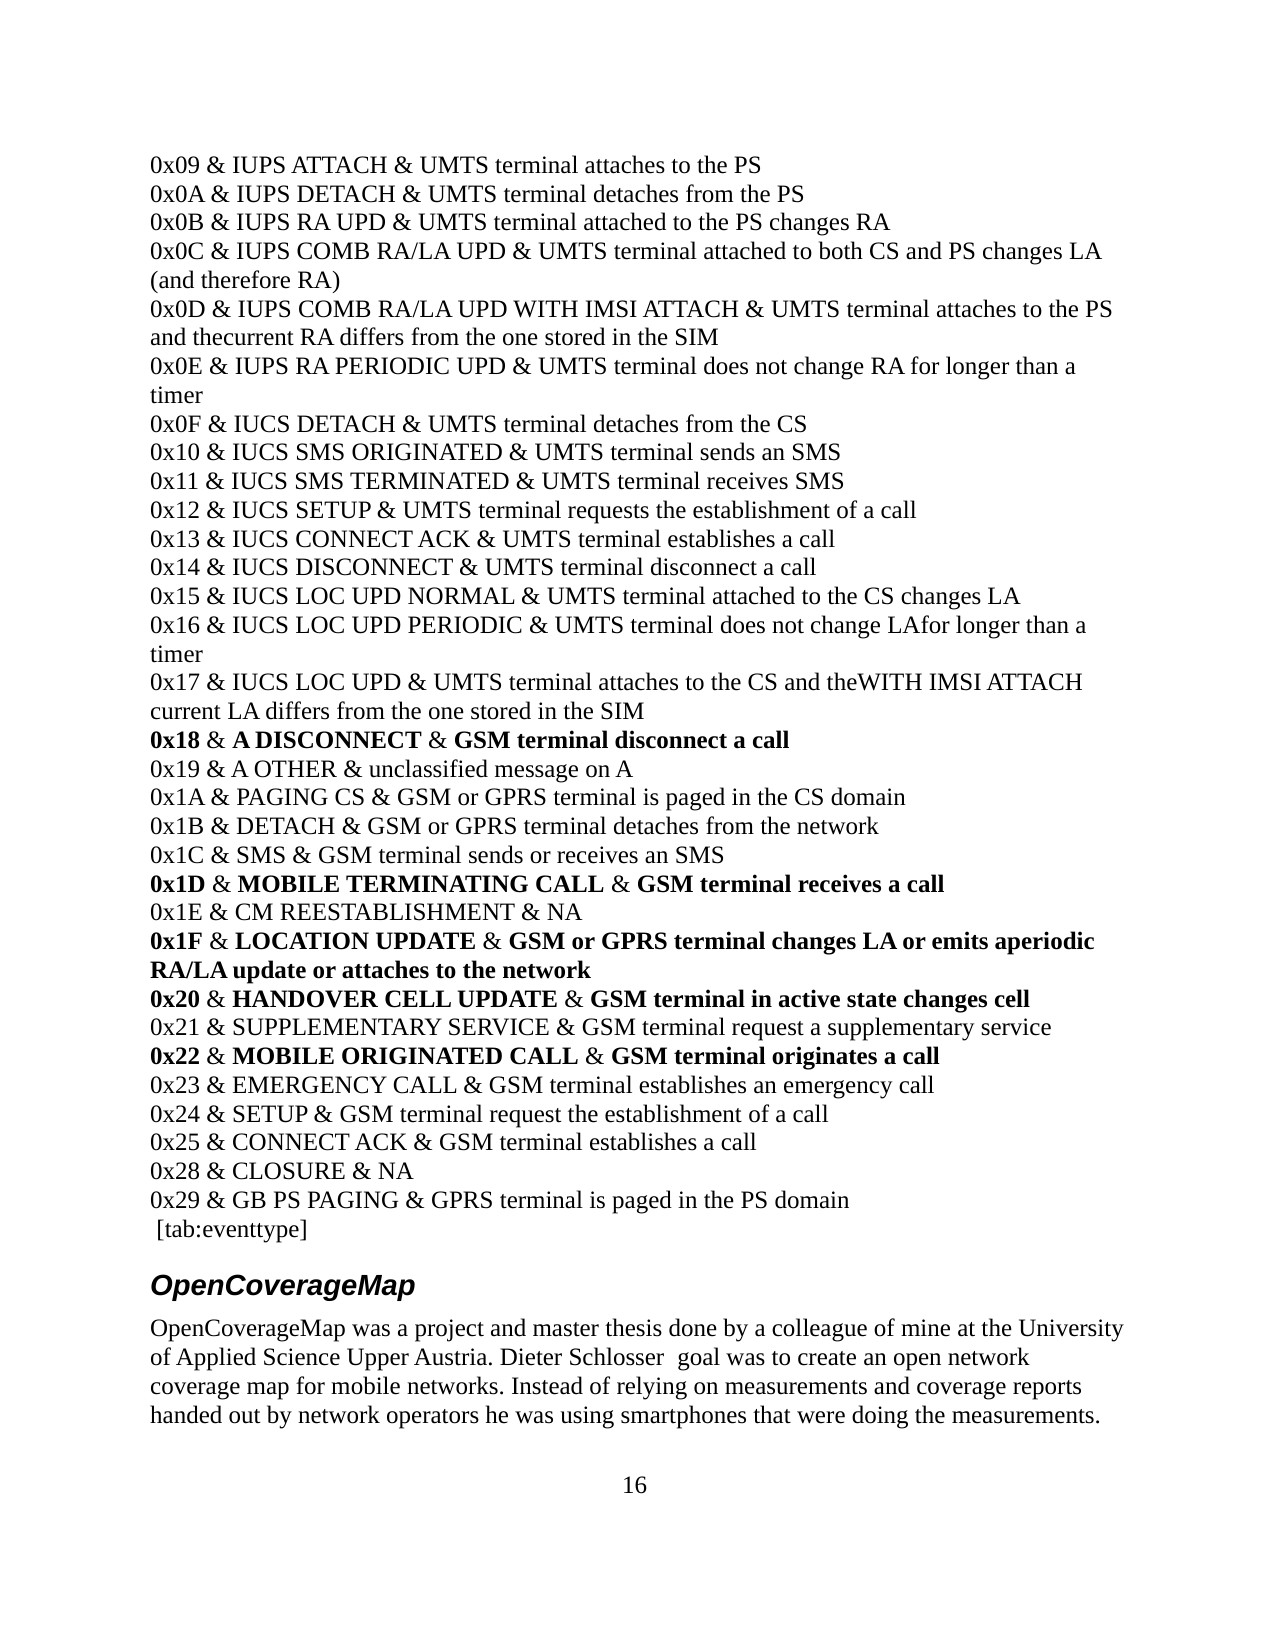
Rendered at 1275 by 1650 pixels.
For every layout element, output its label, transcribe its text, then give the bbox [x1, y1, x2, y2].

text OpenCoverageMap was a project and master thesis done by a colleague of mine at the University of Applied Science Upper Austria. Dieter Schlosser goal was to create an open network coverage map for mobile networks. Instead of relying on measurements and coverage reports handed out by network operators he was using smartphones that were doing the measurements. [150, 1313, 1125, 1428]
text 0x09 & IUPS ATTACH & UMTS terminal attaches to the PS 0x0A & IUPS DETACH & UMTS terminal detaches from the PS 0x0B & IUPS RA UPD & UMTS terminal attached to the PS changes RA 0x0C & IUPS COMB RA/LA UPD & UMTS terminal attached to both CS and PS changes LA (and therefore RA) 0x0D & IUPS COMB RA/LA UPD WITH IMSI ATTACH & UMTS terminal attaches to the PS and thecurrent RA differs from the one stored in the SIM 0x0E & IUPS RA PERIODIC UPD & UMTS terminal does not change RA for longer than a timer 0x0F & IUCS DETACH & UMTS terminal detaches from the CS 0x10 & IUCS SMS ORIGINATED & UMTS terminal sends an SMS 0x11 & IUCS SMS TERMINATED & UMTS terminal receives SMS 0x12 & IUCS SETUP & UMTS terminal requests the establishment of a call 0x13 & IUCS CONNECT ACK & UMTS terminal establishes a call 0x14 & IUCS DISCONNECT & UMTS terminal disconnect a call 0x15 & IUCS LOC UPD NORMAL & UMTS terminal attached to the CS changes LA 0x16 & IUCS LOC UPD PERIODIC & UMTS terminal does not change LAfor longer than a timer 0x17 & IUCS LOC UPD & UMTS terminal attaches to the CS and theWITH IMSI ATTACH current LA differs from the one stored in the SIM 0x18 & A DISCONNECT & GSM terminal disconnect a call 0x19 & A OTHER & unclassified message on A 0x1A & PAGING CS & GSM or GPRS terminal is paged in the CS domain 0x1B & DETACH & GSM or GPRS terminal detaches from the network 0x1C & SMS & GSM terminal sends or receives an SMS 0x1D & MOBILE TERMINATING CALL & GSM terminal receives a call 0x1E & CM REESTABLISHMENT & NA 0x1F & LOCATION UPDATE & GSM or GPRS terminal changes LA or emits aperiodic RA/LA update or attaches to the network 0x20 & HANDOVER CELL UPDATE & GSM terminal in active state changes cell 0x21 & SUPPLEMENTARY SERVICE & GSM terminal request a supplementary service 0x22 & MOBILE ORIGINATED CALL & GSM terminal originates a call 0x23 & EMERGENCY CALL & GSM terminal establishes an emergency call 0x24 & SETUP & GSM terminal request the establishment of a call 0x25 & CONNECT ACK & GSM terminal establishes a call 0x28 & CLOSURE & NA 0x29 & GB PS PAGING & GPRS terminal is paged in the PS domain [tab:eventtype] [150, 150, 1125, 1242]
subtitle OpenCoverageMap [150, 1267, 1125, 1301]
